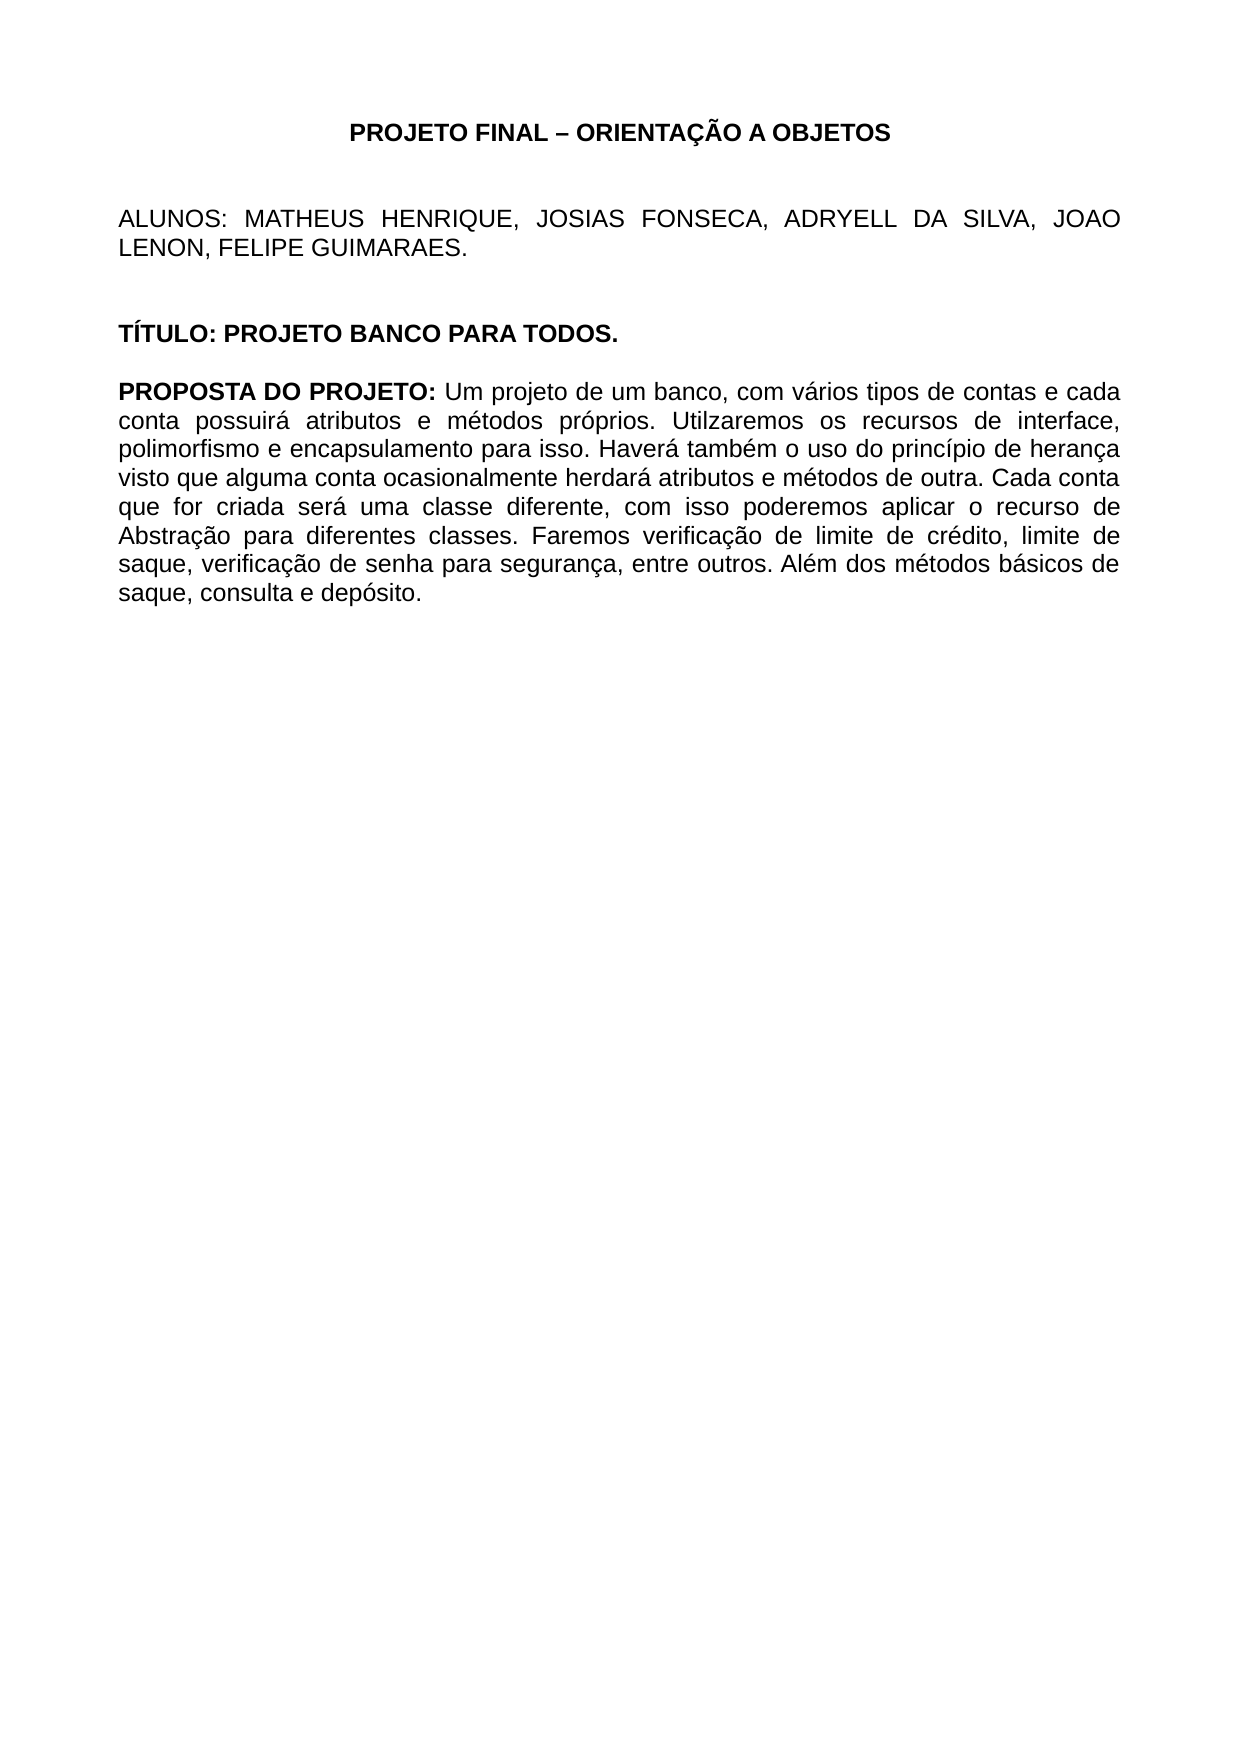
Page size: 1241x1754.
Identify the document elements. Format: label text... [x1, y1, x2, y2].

text TÍTULO: PROJETO BANCO PARA TODOS. [118, 319, 1122, 348]
text ALUNOS: MATHEUS HENRIQUE, JOSIAS FONSECA, ADRYELL DA SILVA, JOAO LENON, FELIPE GUIMARAES. [118, 204, 1122, 262]
text PROPOSTA DO PROJETO: Um projeto de um banco, com vários tipos de contas e cada conta possuirá atributos e métodos próprios. Utilzaremos os recursos de interface, polimorfismo e encapsulamento para isso. Haverá também o uso do princípio de herança visto que alguma conta ocasionalmente herdará atributos e métodos de outra. Cada conta que for criada será uma classe diferente, com isso poderemos aplicar o recurso de Abstração para diferentes classes. Faremos verificação de limite de crédito, limite de saque, verificação de senha para segurança, entre outros. Além dos métodos básicos de saque, consulta e depósito. [118, 377, 1122, 607]
text PROJETO FINAL – ORIENTAÇÃO A OBJETOS [118, 118, 1122, 147]
